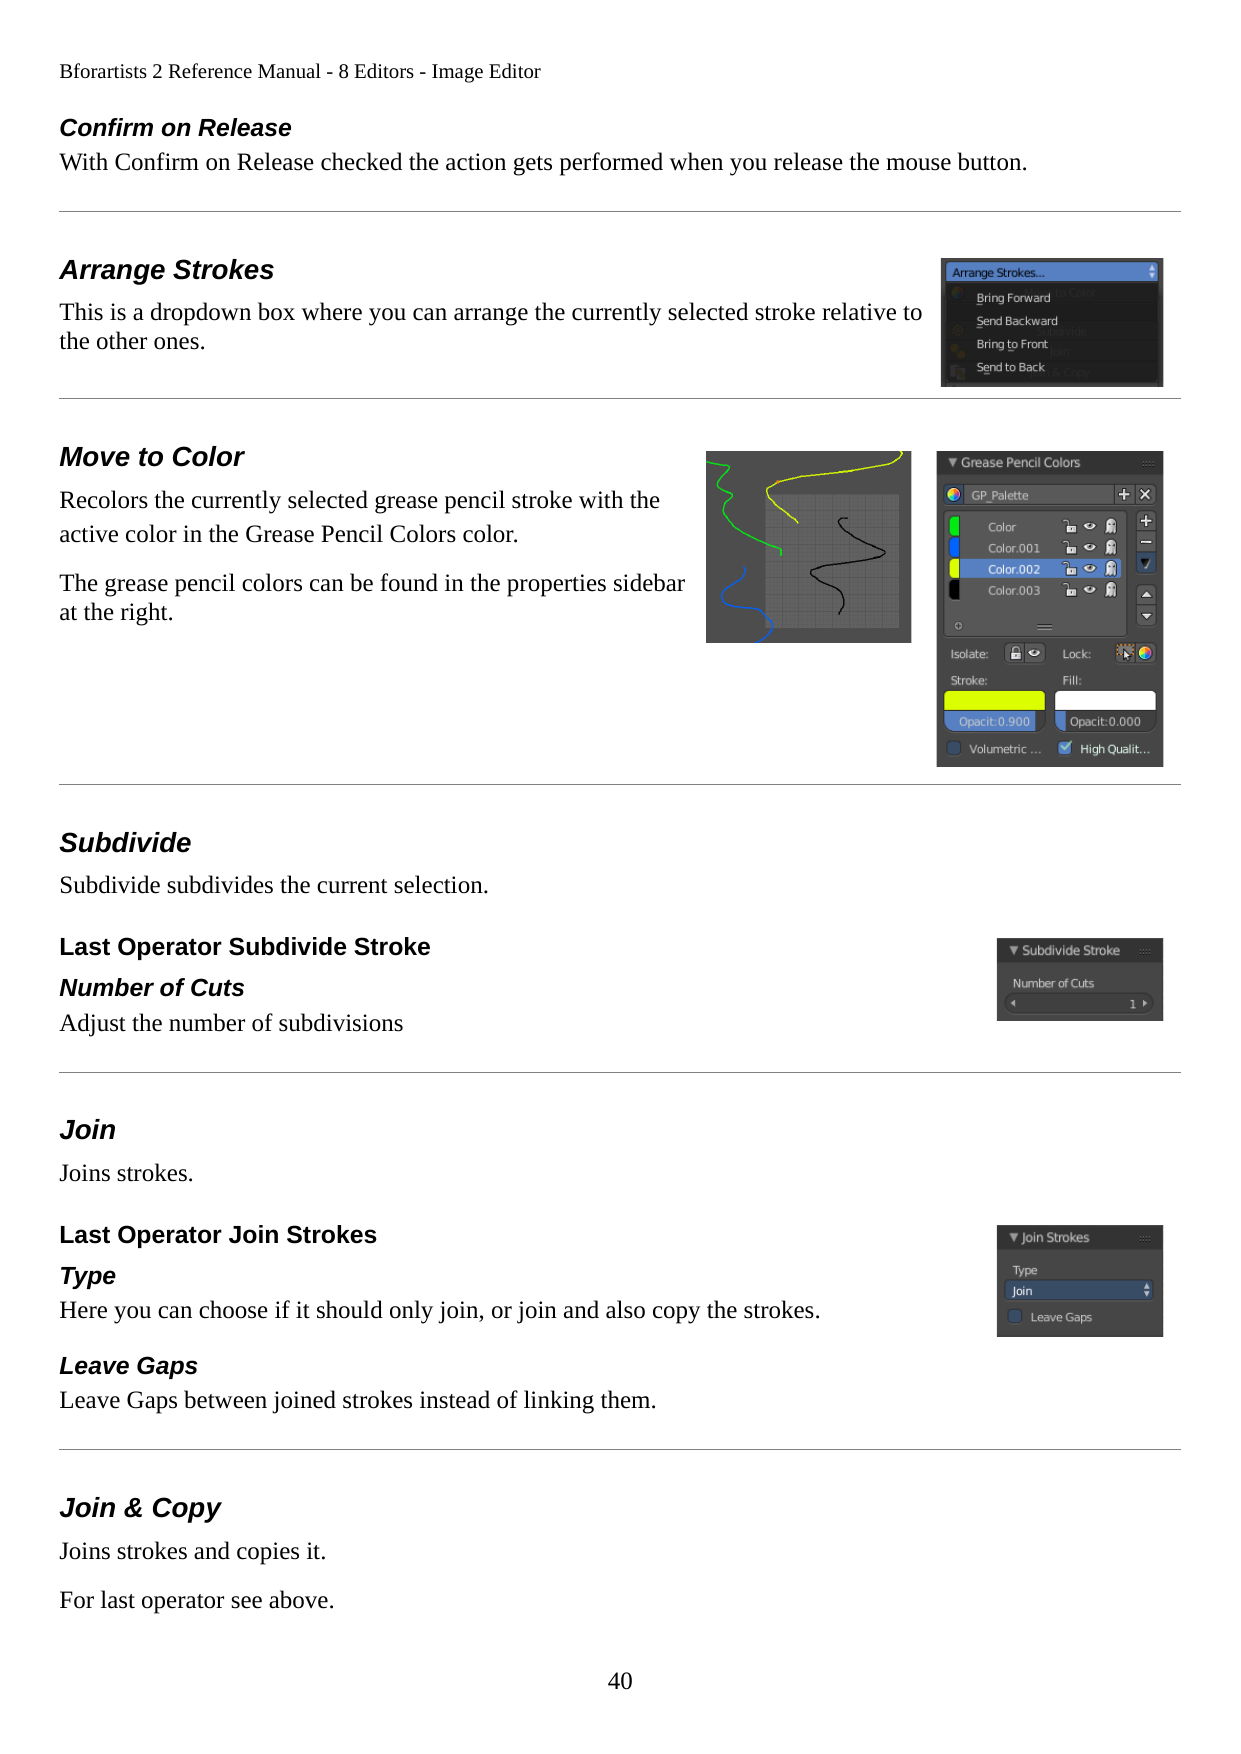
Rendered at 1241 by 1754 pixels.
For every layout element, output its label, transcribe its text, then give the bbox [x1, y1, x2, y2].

text With Confirm on Release checked the action gets performed when you release the mouse button. [59, 147, 1181, 176]
text This is a dropdown box where you can arrange the currently selected stroke relative to the other ones. [59, 297, 940, 355]
subtitle Arrange Strokes [59, 253, 1181, 285]
subtitle Last Operator Join Strokes [59, 1220, 1181, 1248]
text Adjust the number of subdivisions [59, 1008, 1181, 1037]
text Subdivide subdivides the current selection. [59, 871, 1181, 899]
picture [706, 451, 912, 643]
text Joins strokes and copies it. [59, 1536, 1181, 1564]
text Here you can choose if it should only join, or join and also copy the strokes. [59, 1296, 996, 1324]
picture [936, 451, 1164, 767]
subtitle Leave Gaps [59, 1351, 1181, 1379]
subtitle Type [59, 1261, 996, 1289]
subtitle Join [59, 1114, 1181, 1146]
text Joins strokes. [59, 1158, 1181, 1187]
subtitle Join & Copy [59, 1491, 1181, 1523]
picture [996, 938, 1164, 1021]
subtitle Number of Cuts [59, 973, 996, 1002]
subtitle Confirm on Release [59, 113, 1181, 141]
text For last operator see above. [59, 1585, 1181, 1613]
subtitle Subdivide [59, 826, 1181, 858]
text Recolors the currently selected grease pencil stroke with the active color in the Grease Pencil Colors color. [59, 485, 706, 548]
picture [940, 258, 1164, 387]
subtitle [1164, 1261, 1181, 1289]
subtitle Move to Color [59, 440, 1181, 472]
text The grease pencil colors can be found in the properties sidebar at the right. [59, 568, 706, 626]
picture [996, 1225, 1164, 1337]
subtitle [1164, 973, 1181, 1002]
text Leave Gaps between joined strokes instead of linking them. [59, 1386, 1181, 1414]
subtitle Last Operator Subdivide Stroke [59, 932, 1181, 961]
